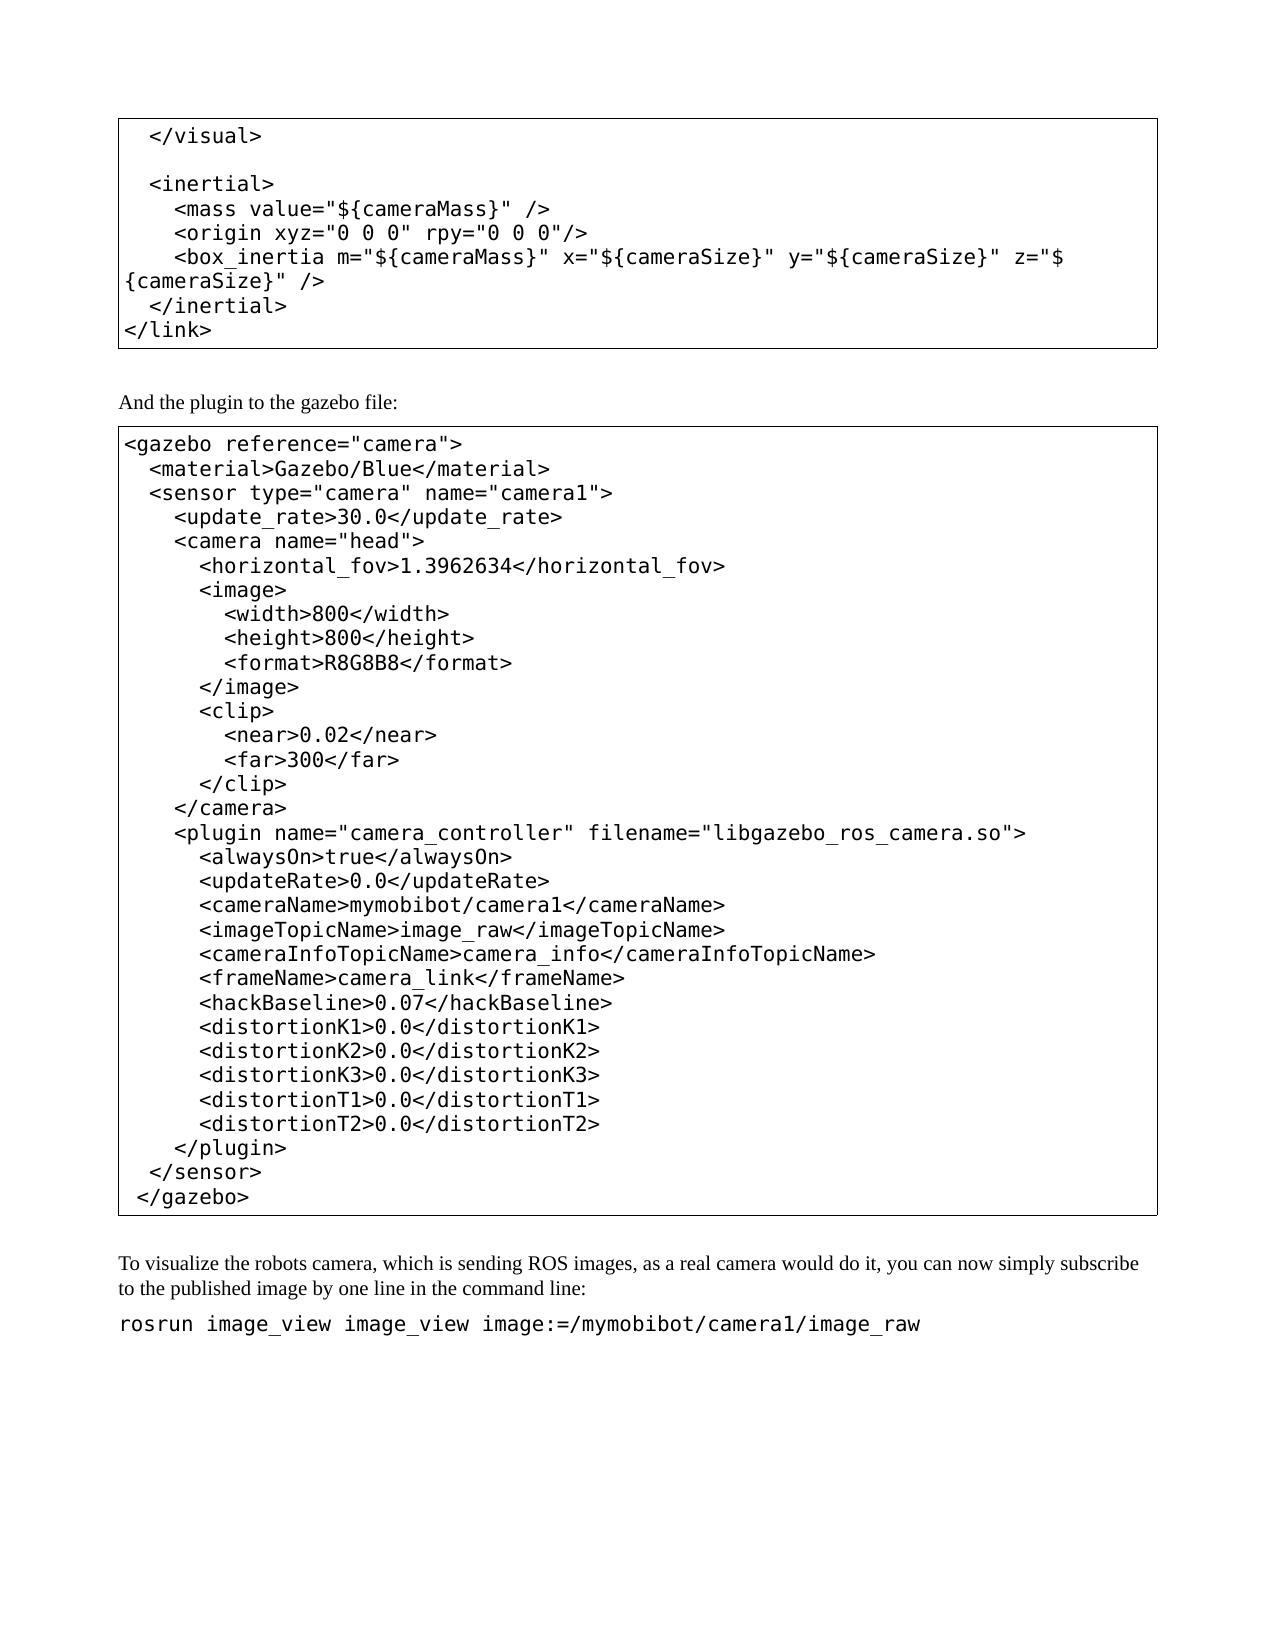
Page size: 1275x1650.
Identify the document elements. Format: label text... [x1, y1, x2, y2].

table_header <gazebo reference="camera"> <material>Gazebo/Blue</material> <sensor type="camera" name="camera1"> <update_rate>30.0</update_rate> <camera name="head"> <horizontal_fov>1.3962634</horizontal_fov> <image> <width>800</width> <height>800</height> <format>R8G8B8</format> </image> <clip> <near>0.02</near> <far>300</far> </clip> </camera> <plugin name="camera_controller" filename="libgazebo_ros_camera.so"> <alwaysOn>true</alwaysOn> <updateRate>0.0</updateRate> <cameraName>mymobibot/camera1</cameraName> <imageTopicName>image_raw</imageTopicName> <cameraInfoTopicName>camera_info</cameraInfoTopicName> <frameName>camera_link</frameName> <hackBaseline>0.07</hackBaseline> <distortionK1>0.0</distortionK1> <distortionK2>0.0</distortionK2> <distortionK3>0.0</distortionK3> <distortionT1>0.0</distortionT1> <distortionT2>0.0</distortionT2> </plugin> </sensor> </gazebo> [119, 427, 1157, 1215]
text And the plugin to the gazebo file: [118, 390, 1157, 414]
table_header </visual> <inertial> <mass value="${cameraMass}" /> <origin xyz="0 0 0" rpy="0 0 0"/> <box_inertia m="${cameraMass}" x="${cameraSize}" y="${cameraSize}" z="${cameraSize}" /> </inertial> </link> [119, 119, 1157, 348]
text To visualize the robots camera, which is sending ROS images, as a real camera would do it, you can now simply subscribe to the published image by one line in the command line: [118, 1251, 1157, 1299]
text rosrun image_view image_view image:=/mymobibot/camera1/image_raw [118, 1312, 1157, 1336]
